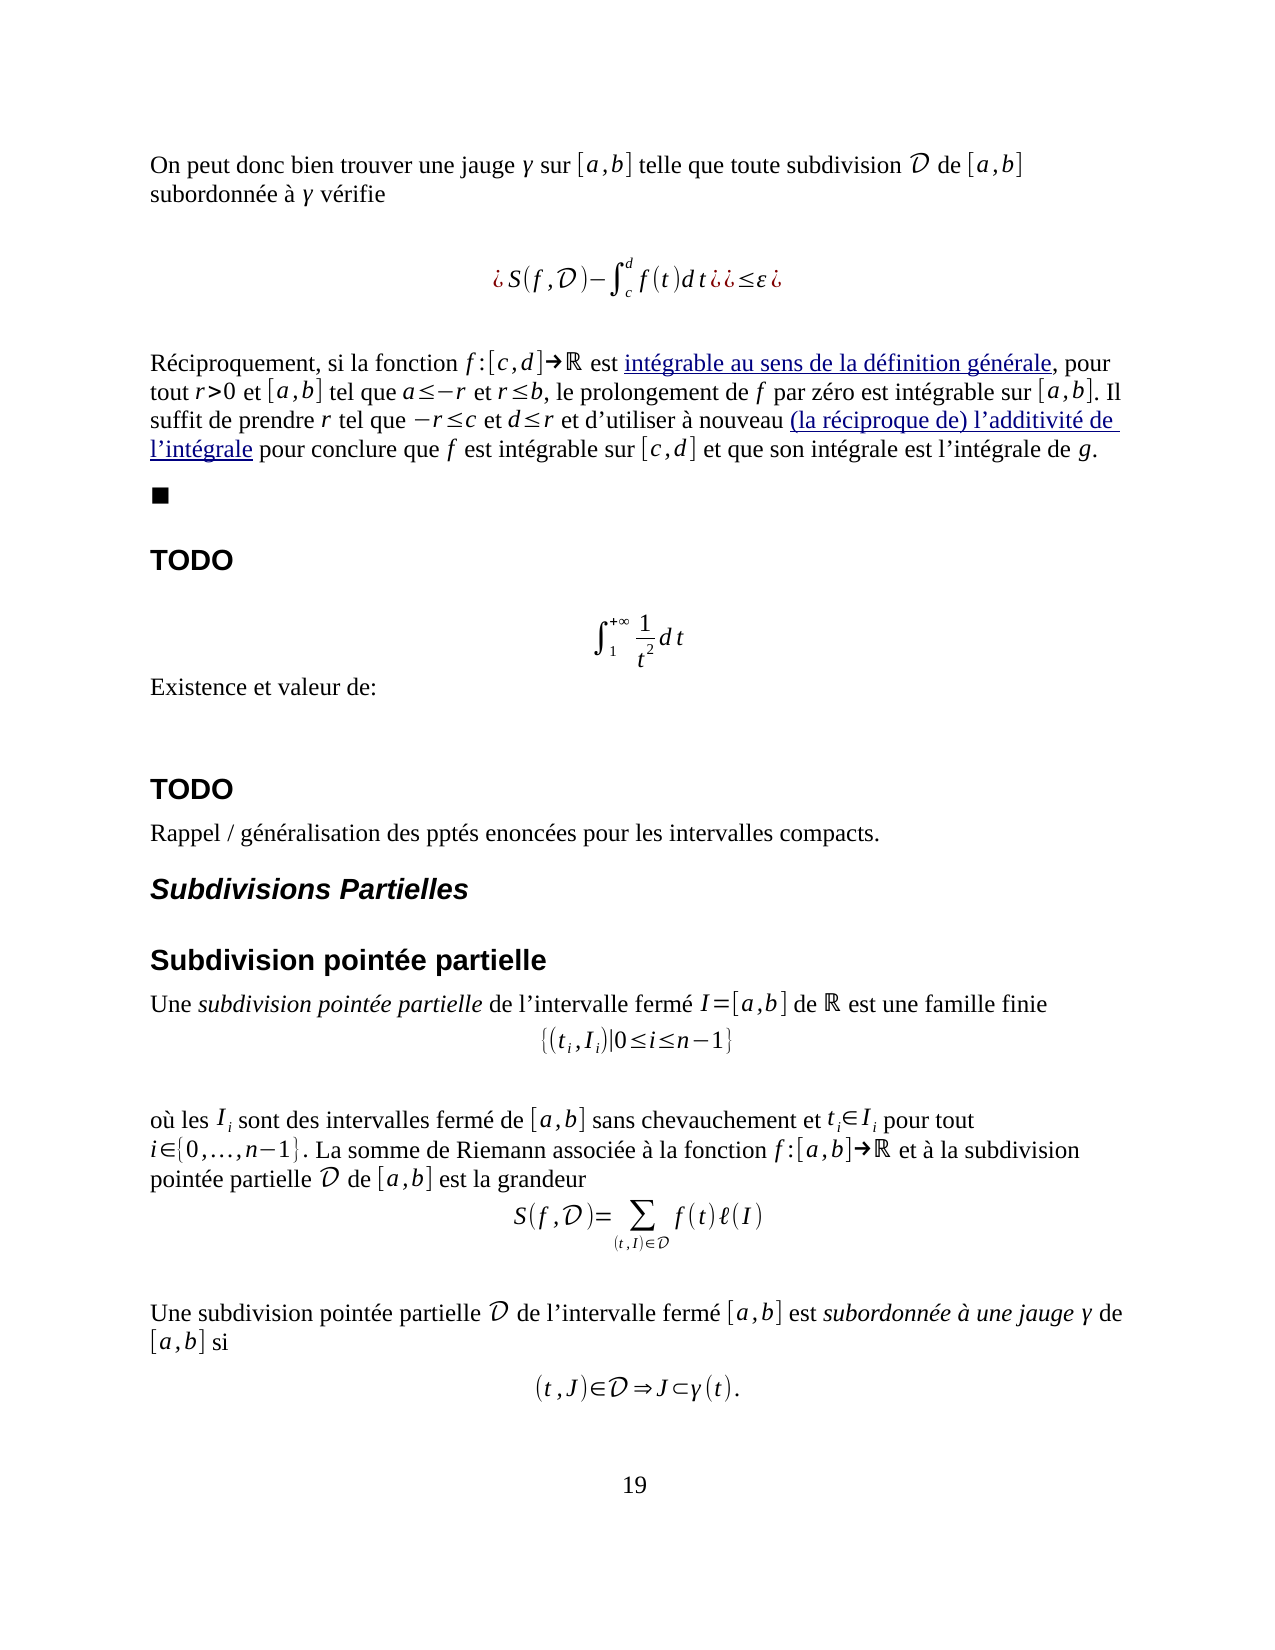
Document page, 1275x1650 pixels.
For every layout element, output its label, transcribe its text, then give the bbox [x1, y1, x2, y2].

subtitle TODO [150, 542, 1125, 576]
text Rappel / généralisation des pptés enoncées pour les intervalles compacts. [150, 818, 1125, 847]
subtitle Subdivision pointée partielle [150, 943, 1125, 977]
text Une subdivision pointée partielle de l’intervalle fermé de est une famille finie [150, 989, 1125, 1018]
text Une subdivision pointée partielle de l’intervalle fermé est subordonnée à une jauge de si [150, 1298, 1125, 1356]
text Réciproquement, si la fonction est intégrable au sens de la définition générale, pour tout et tel que et , le prolongement de par zéro est intégrable sur . Il suffit de prendre tel que et et d’utiliser à nouveau (la réciproque de) l’additivité de l’intégrale pour conclure que est intégrable sur et que son intégrale est l’intégrale de . [150, 348, 1125, 463]
text On peut donc bien trouver une jauge sur telle que toute subdivision de subordonnée à vérifie [150, 150, 1125, 207]
subtitle Subdivisions Partielles [150, 872, 1125, 906]
text où les sont des intervalles fermé de sans chevauchement et pour tout La somme de Riemann associée à la fonction et à la subdivision pointée partielle de est la grandeur [150, 1104, 1125, 1193]
text Existence et valeur de: [150, 588, 1125, 701]
subtitle TODO [150, 772, 1125, 806]
